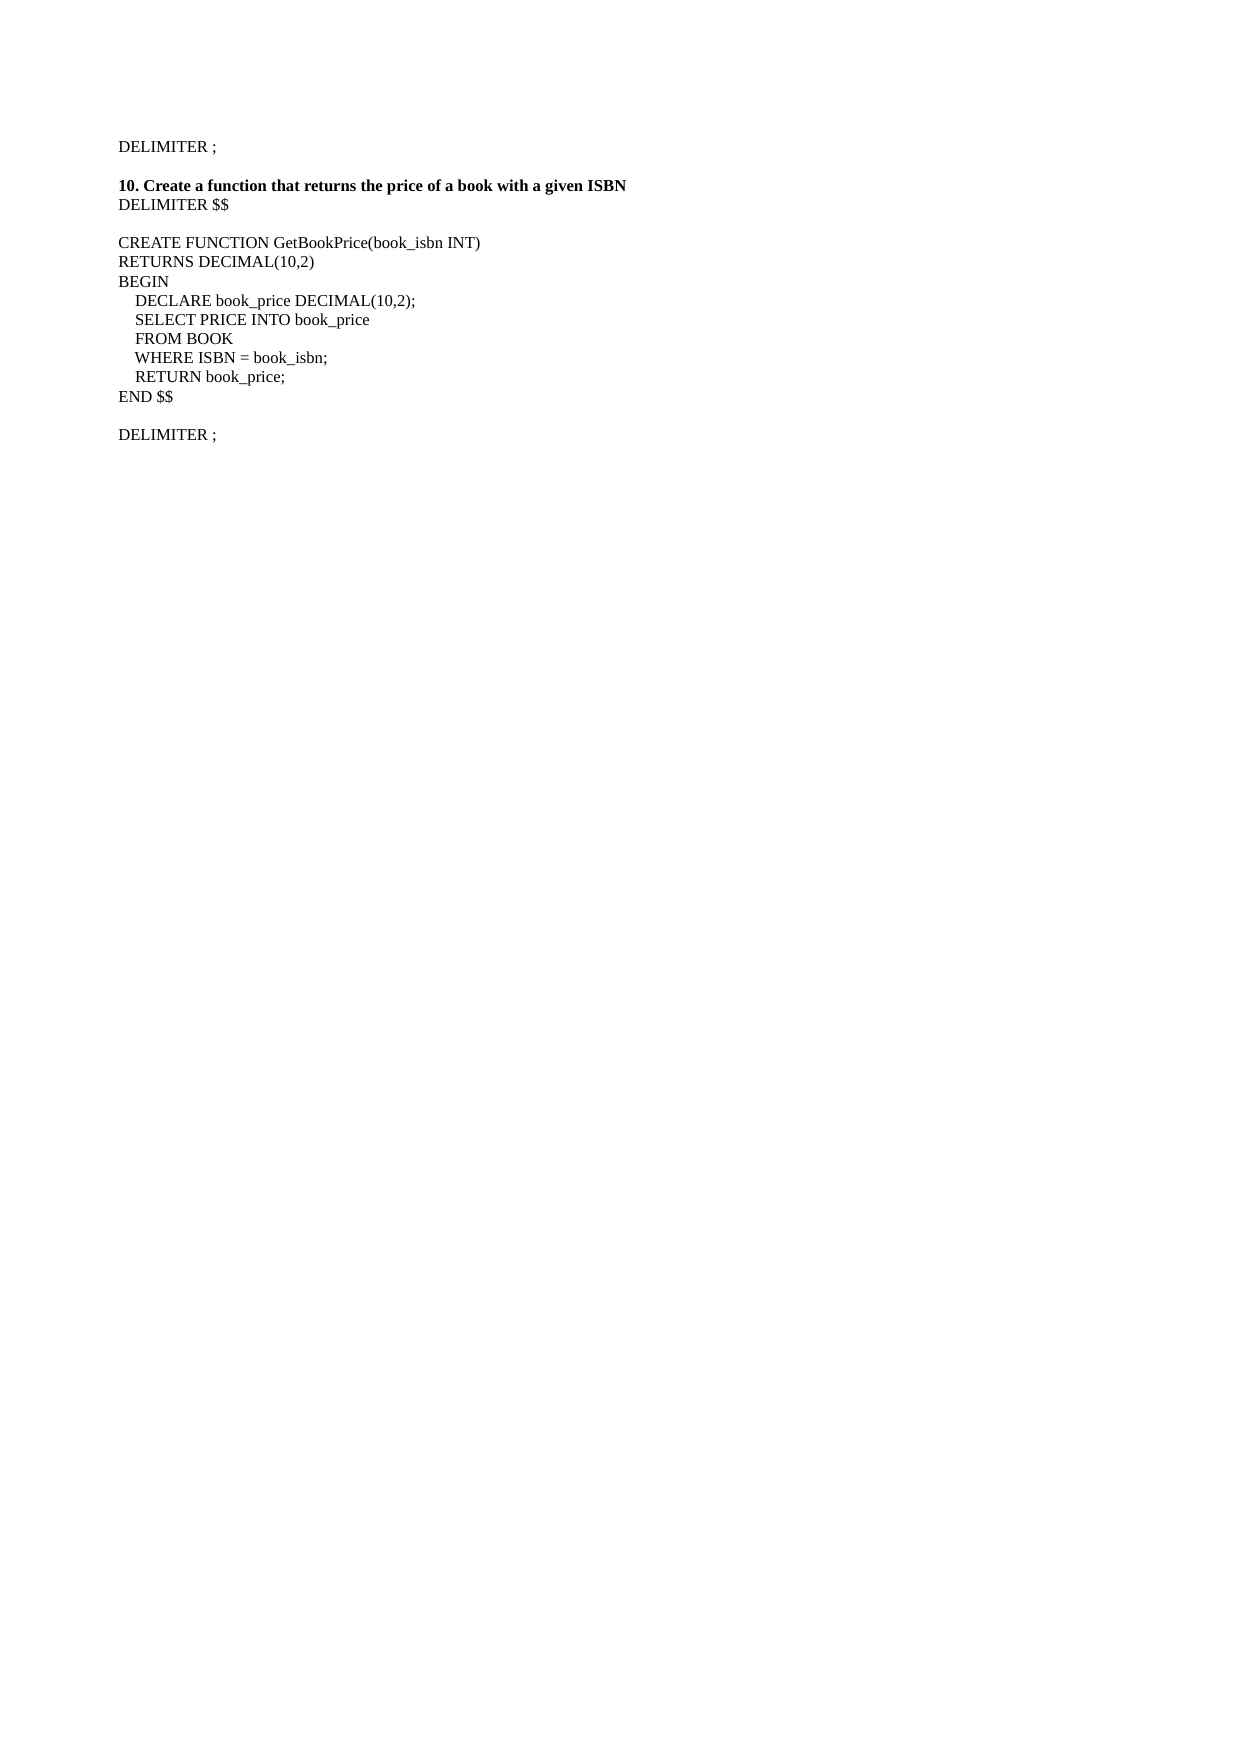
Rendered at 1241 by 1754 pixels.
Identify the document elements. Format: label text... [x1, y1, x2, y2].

text SELECT PRICE INTO book_price [118, 310, 1122, 329]
text CREATE FUNCTION GetBookPrice(book_isbn INT) [118, 233, 1122, 252]
text RETURN book_price; [118, 367, 1122, 386]
text BEGIN [118, 271, 1122, 291]
text DECLARE book_price DECIMAL(10,2); [118, 291, 1122, 310]
text DELIMITER $$ [118, 195, 1122, 214]
text FROM BOOK [118, 329, 1122, 348]
text WHERE ISBN = book_isbn; [118, 348, 1122, 367]
text DELIMITER ; [118, 137, 1122, 156]
text END $$ [118, 386, 1122, 406]
text 10. Create a function that returns the price of a book with a given ISBN [118, 176, 1122, 195]
text RETURNS DECIMAL(10,2) [118, 252, 1122, 271]
text DELIMITER ; [118, 425, 1122, 444]
